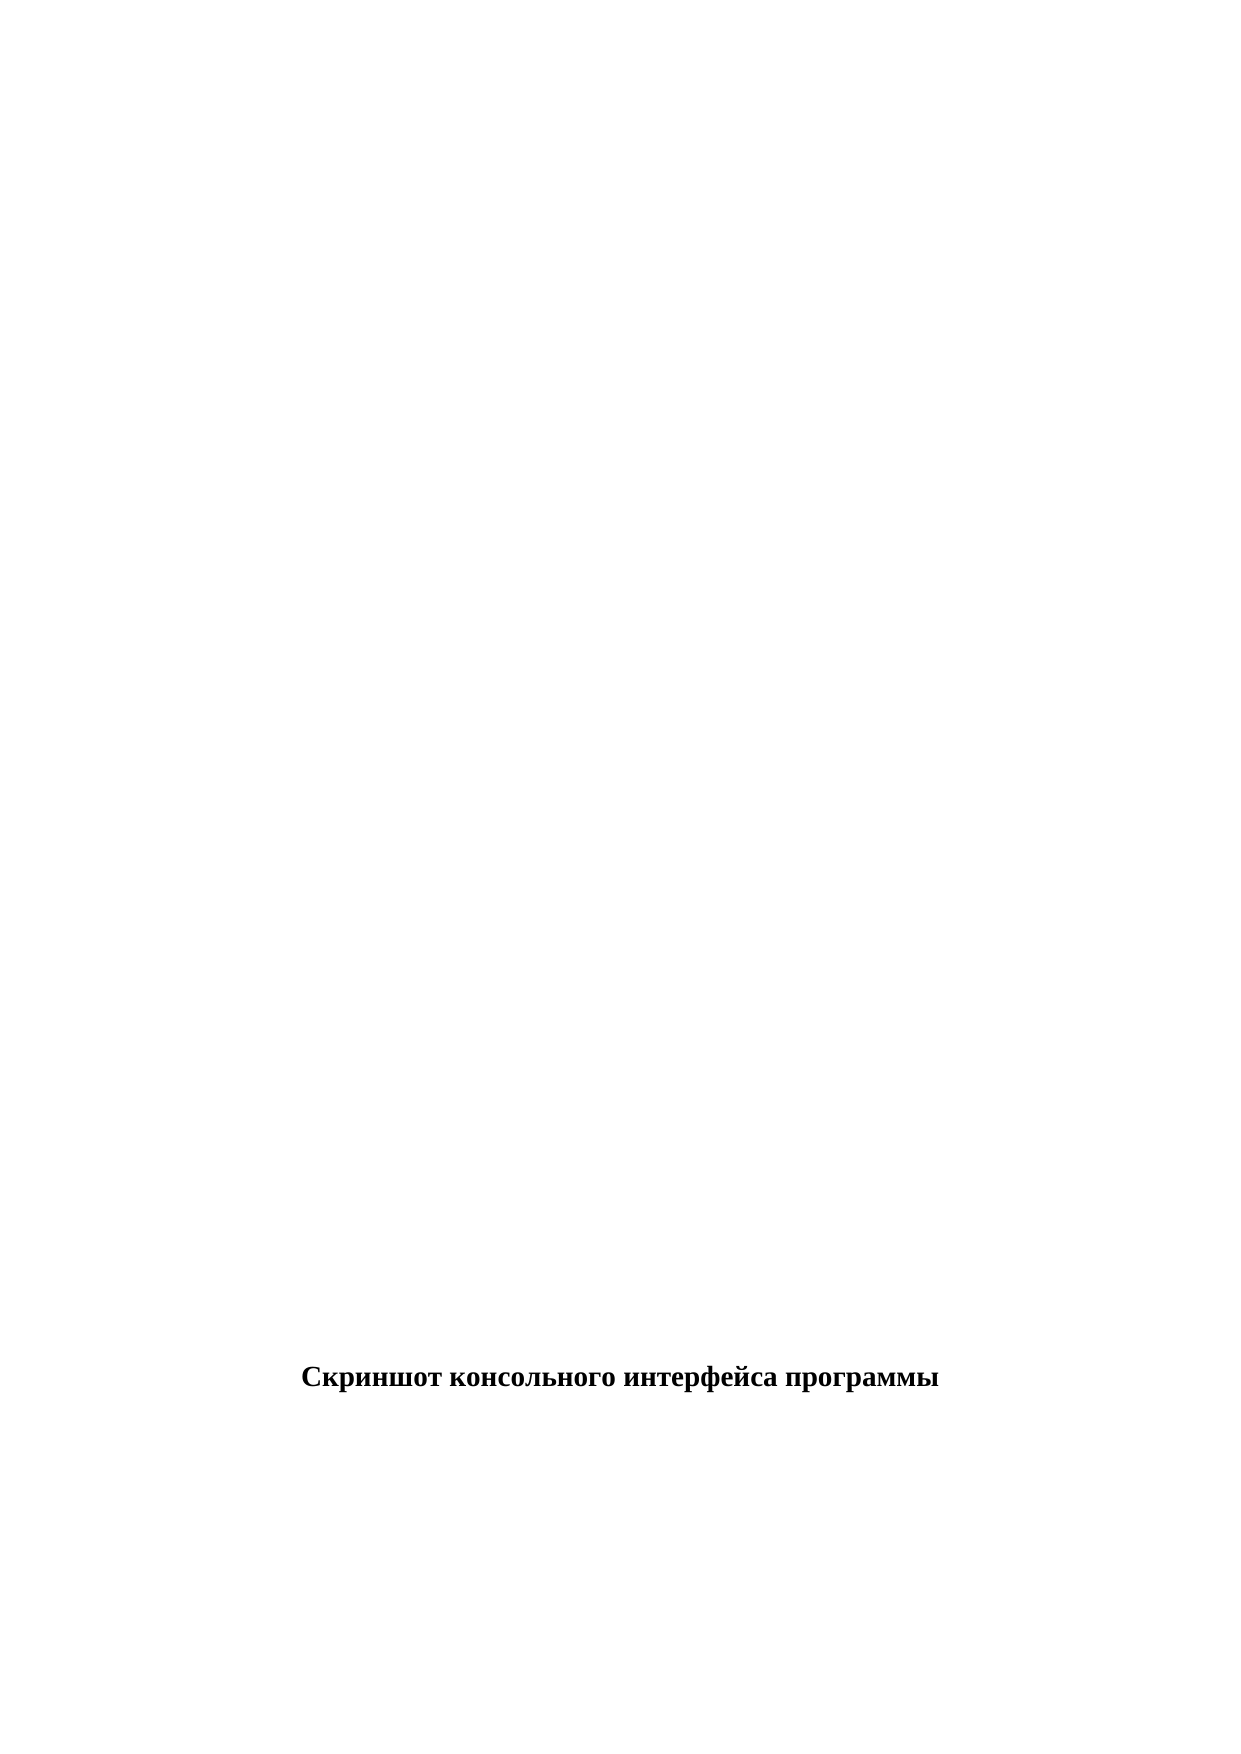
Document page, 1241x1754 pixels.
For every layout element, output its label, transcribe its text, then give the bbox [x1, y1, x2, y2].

text Скриншот консольного интерфейса программы [118, 1359, 1122, 1393]
